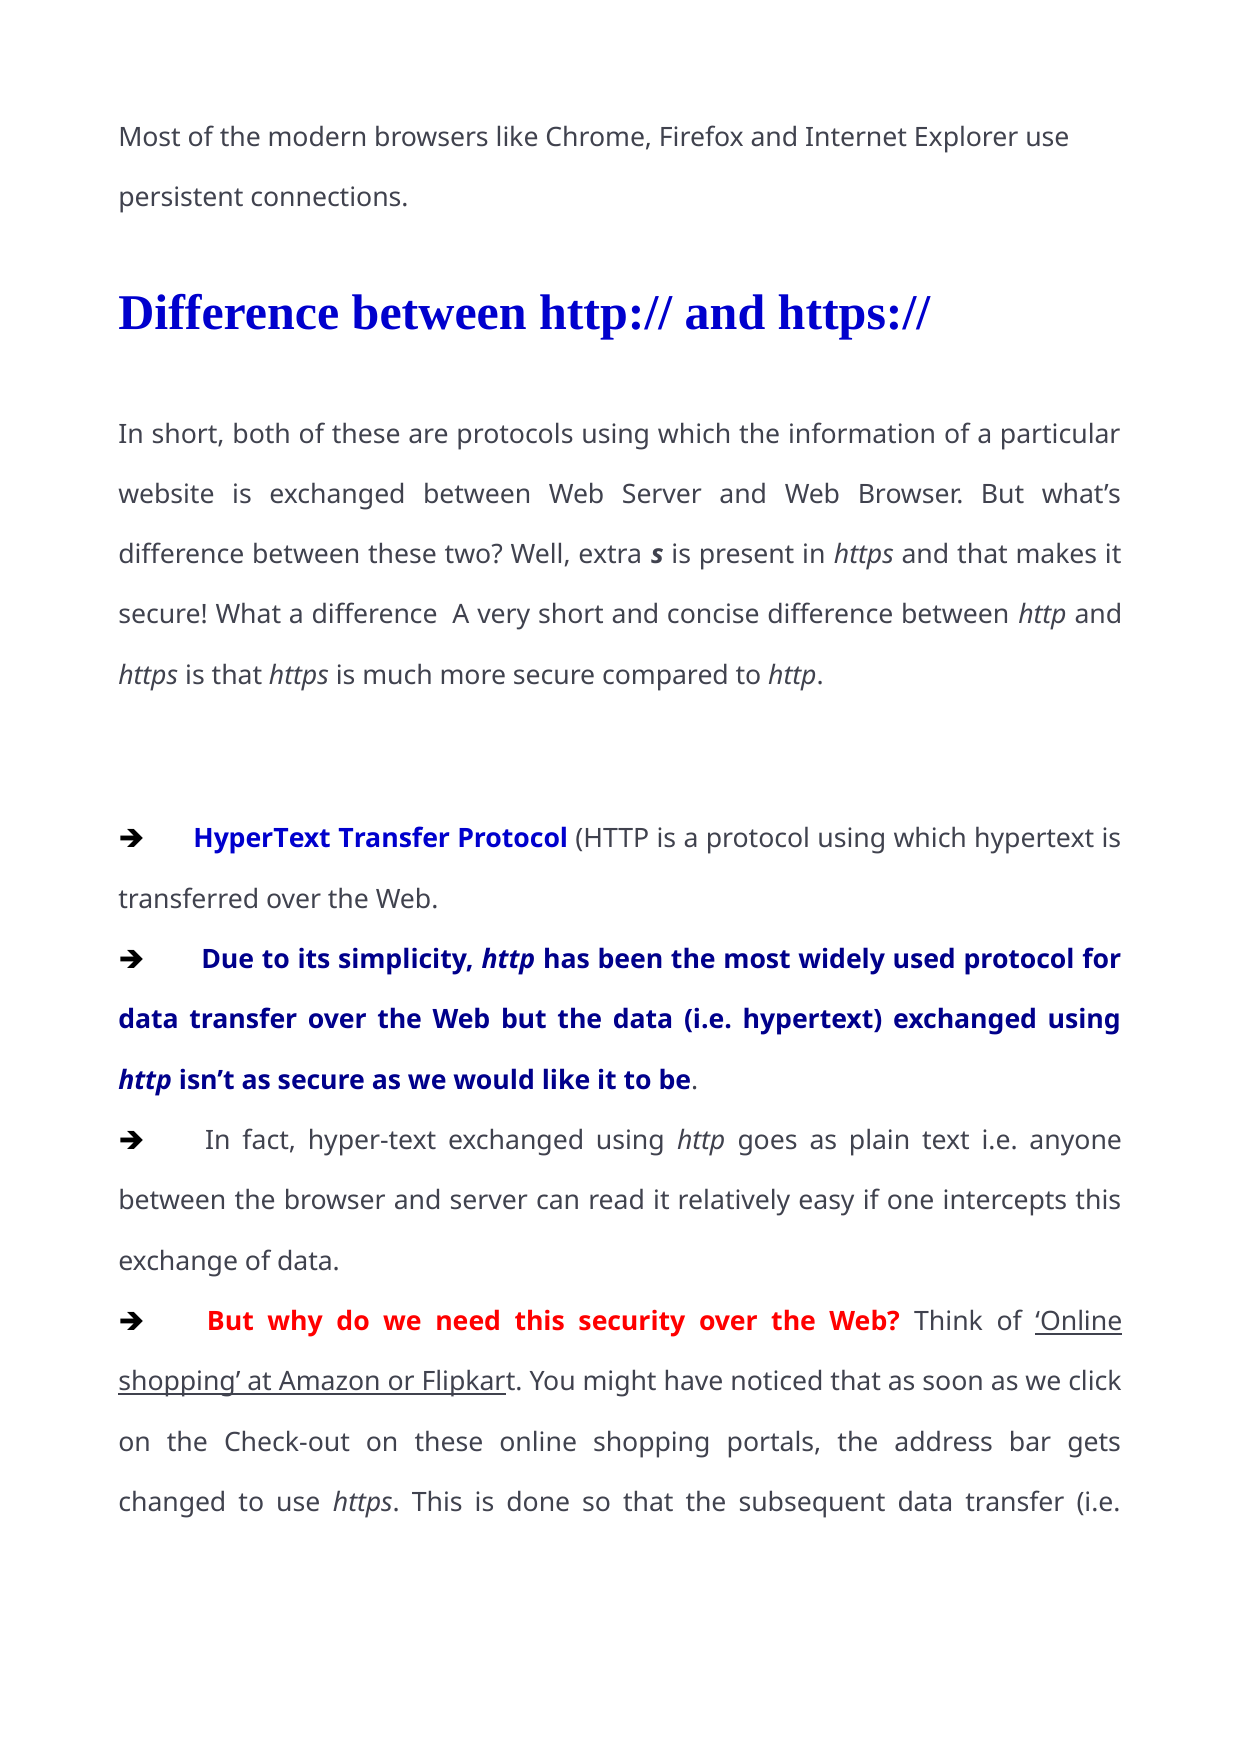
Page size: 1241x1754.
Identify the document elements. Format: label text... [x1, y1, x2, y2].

text Most of the modern browsers like Chrome, Firefox and Internet Explorer use persistent connections. [118, 118, 1122, 214]
text In short, both of these are protocols using which the information of a particular website is exchanged between Web Server and Web Browser. But what’s difference between these two? Well, extra s is present in https and that makes it secure! What a difference A very short and concise difference between http and https is that https is much more secure compared to http. [118, 414, 1122, 692]
list Due to its simplicity, http has been the most widely used protocol for data transfer over the Web but the data (i.e. hypertext) exchanged using http isn’t as secure as we would like it to be. [118, 940, 1122, 1097]
list HyperText Transfer Protocol (HTTP is a protocol using which hypertext is transferred over the Web. [118, 819, 1122, 916]
list But why do we need this security over the Web? Think of ‘Online shopping’ at Amazon or Flipkart. You might have noticed that as soon as we click on the Check-out on these online shopping portals, the address bar gets changed to use https. This is done so that the subsequent data transfer (i.e. [118, 1302, 1122, 1519]
list In fact, hyper-text exchanged using http goes as plain text i.e. anyone between the browser and server can read it relatively easy if one intercepts this exchange of data. [118, 1121, 1122, 1278]
text Difference between http:// and https:// [118, 283, 1122, 341]
